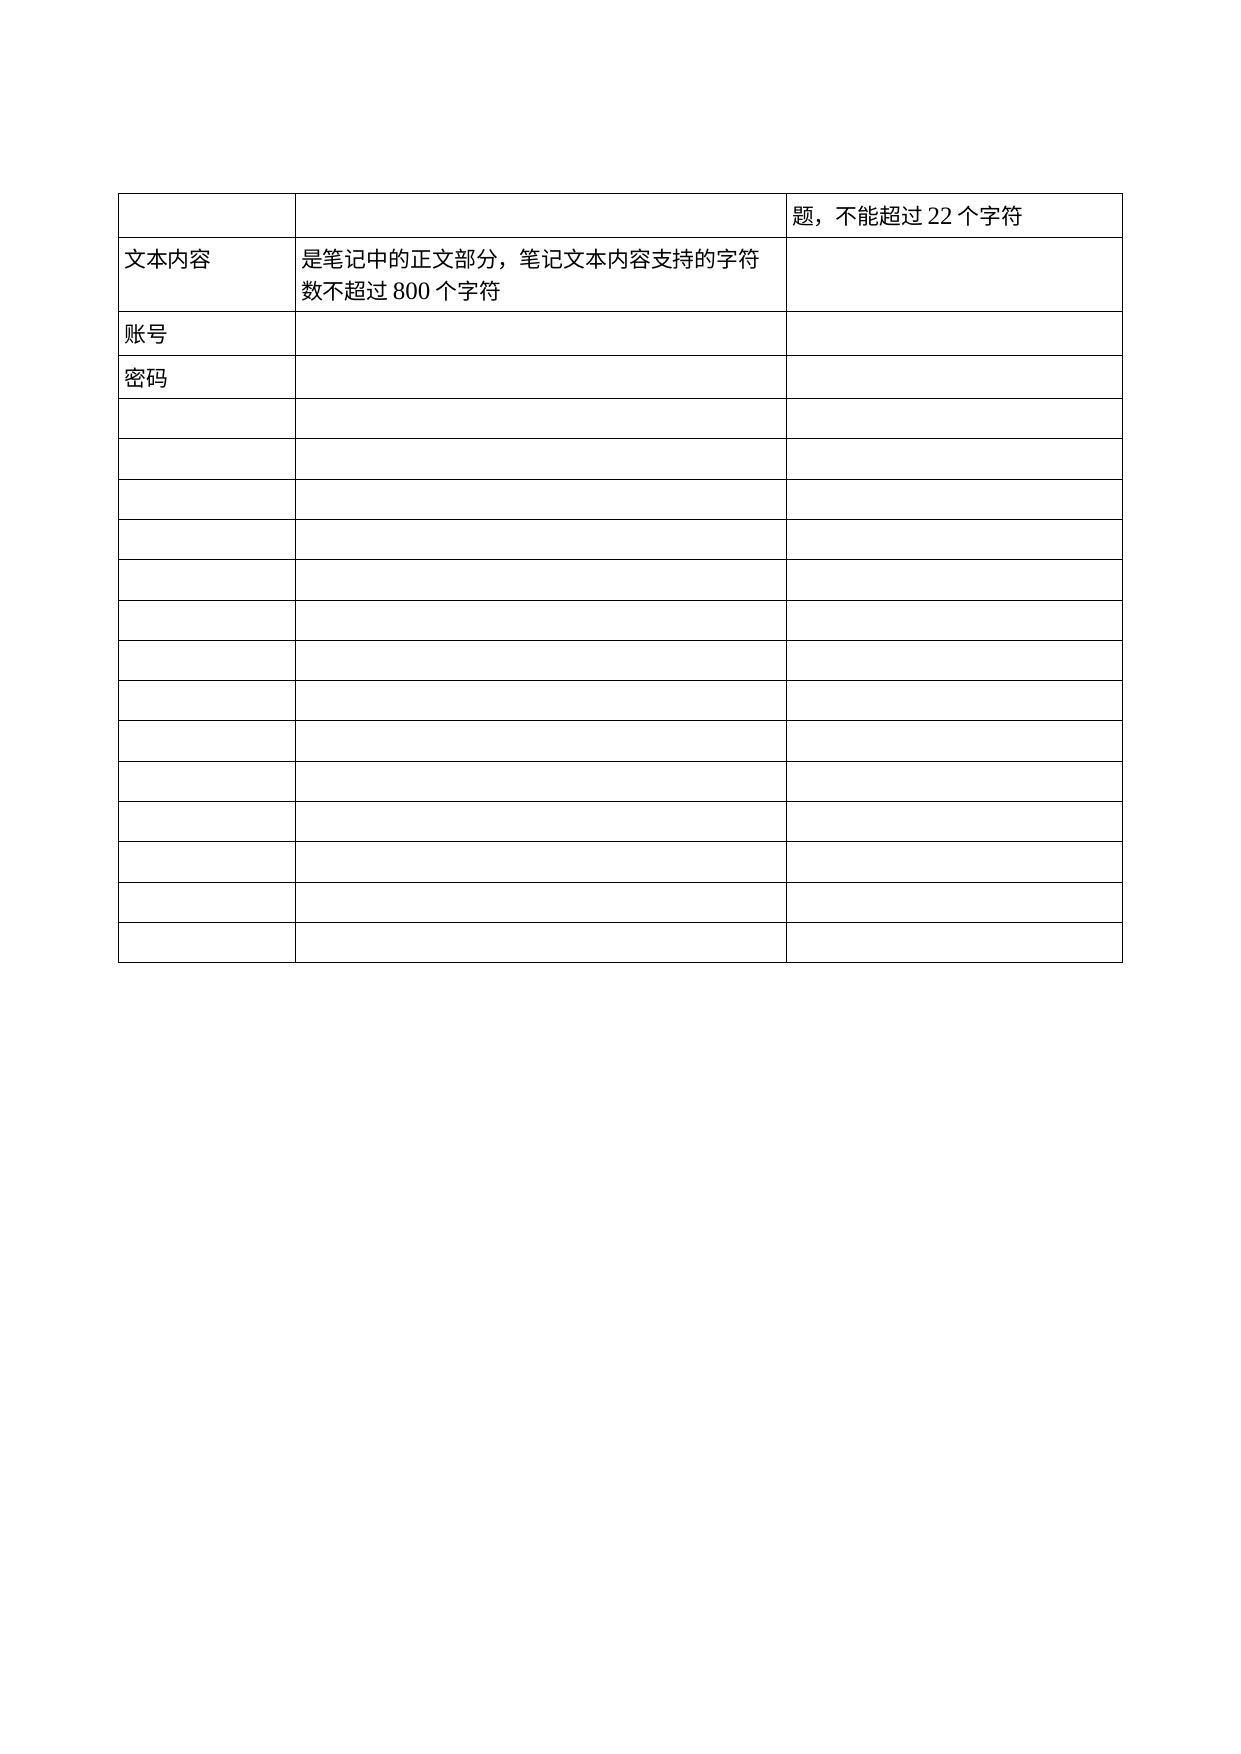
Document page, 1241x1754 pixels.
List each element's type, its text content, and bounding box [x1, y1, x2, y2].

table_cell [296, 356, 786, 398]
table_cell [787, 560, 1122, 599]
table_cell [119, 601, 295, 640]
table_cell [787, 601, 1122, 640]
table_cell [296, 681, 786, 720]
table_cell [296, 560, 786, 599]
table_cell [787, 802, 1122, 841]
table_cell [296, 923, 786, 962]
table_cell [787, 721, 1122, 761]
table_cell [119, 520, 295, 559]
table_cell 密码 [119, 356, 295, 398]
table_cell [787, 238, 1122, 311]
table_cell [119, 762, 295, 801]
table_cell [787, 399, 1122, 438]
table_cell [119, 399, 295, 438]
table_cell [119, 439, 295, 478]
table_cell [119, 842, 295, 882]
table_cell [787, 923, 1122, 962]
table_cell [119, 883, 295, 922]
table_cell [296, 399, 786, 438]
table_cell 题，不能超过22个字符 [787, 194, 1122, 237]
table_cell [787, 312, 1122, 355]
table_cell [787, 439, 1122, 478]
table_cell [119, 681, 295, 720]
table_cell [119, 480, 295, 519]
table_cell [296, 842, 786, 882]
table_cell 账号 [119, 312, 295, 355]
table_cell [787, 681, 1122, 720]
table_cell [296, 480, 786, 519]
table_cell [787, 762, 1122, 801]
table_cell 是笔记中的正文部分，笔记文本内容支持的字符数不超过800个字符 [296, 238, 786, 311]
table_cell [119, 194, 295, 237]
table_cell [119, 641, 295, 680]
table_cell 文本内容 [119, 238, 295, 311]
table_cell [119, 721, 295, 761]
table_cell [787, 480, 1122, 519]
table_cell [787, 883, 1122, 922]
table_cell [296, 520, 786, 559]
table_cell [787, 356, 1122, 398]
table_cell [296, 439, 786, 478]
table_cell [119, 923, 295, 962]
table_cell [787, 842, 1122, 882]
table_cell [296, 883, 786, 922]
table_cell [296, 601, 786, 640]
table_cell [296, 312, 786, 355]
table_cell [119, 560, 295, 599]
table_cell [296, 721, 786, 761]
table_cell [296, 641, 786, 680]
table_cell [787, 520, 1122, 559]
table_cell [296, 802, 786, 841]
table_cell [787, 641, 1122, 680]
table_cell [296, 194, 786, 237]
table_cell [296, 762, 786, 801]
table_cell [119, 802, 295, 841]
